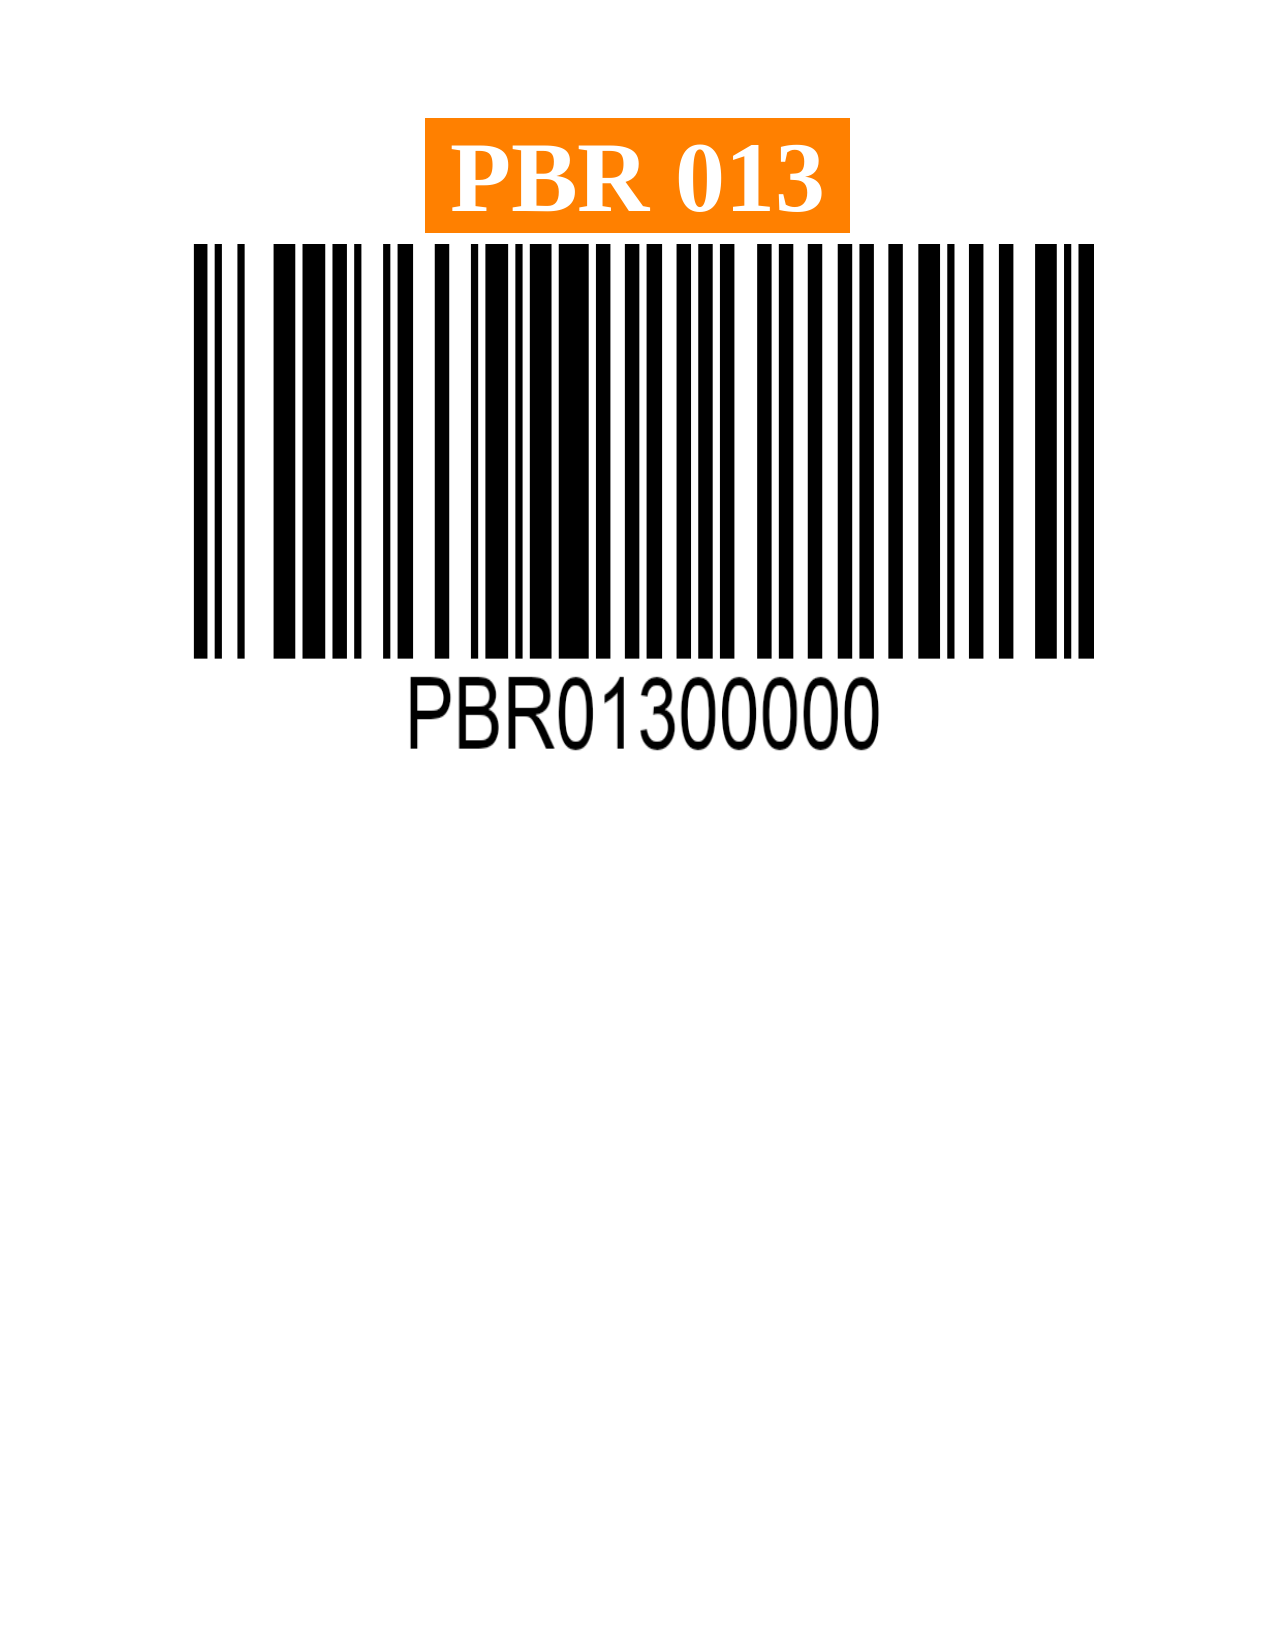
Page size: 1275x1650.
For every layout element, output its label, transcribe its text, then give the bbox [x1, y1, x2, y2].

text PBR 013 [118, 118, 1157, 233]
picture [193, 244, 1094, 770]
